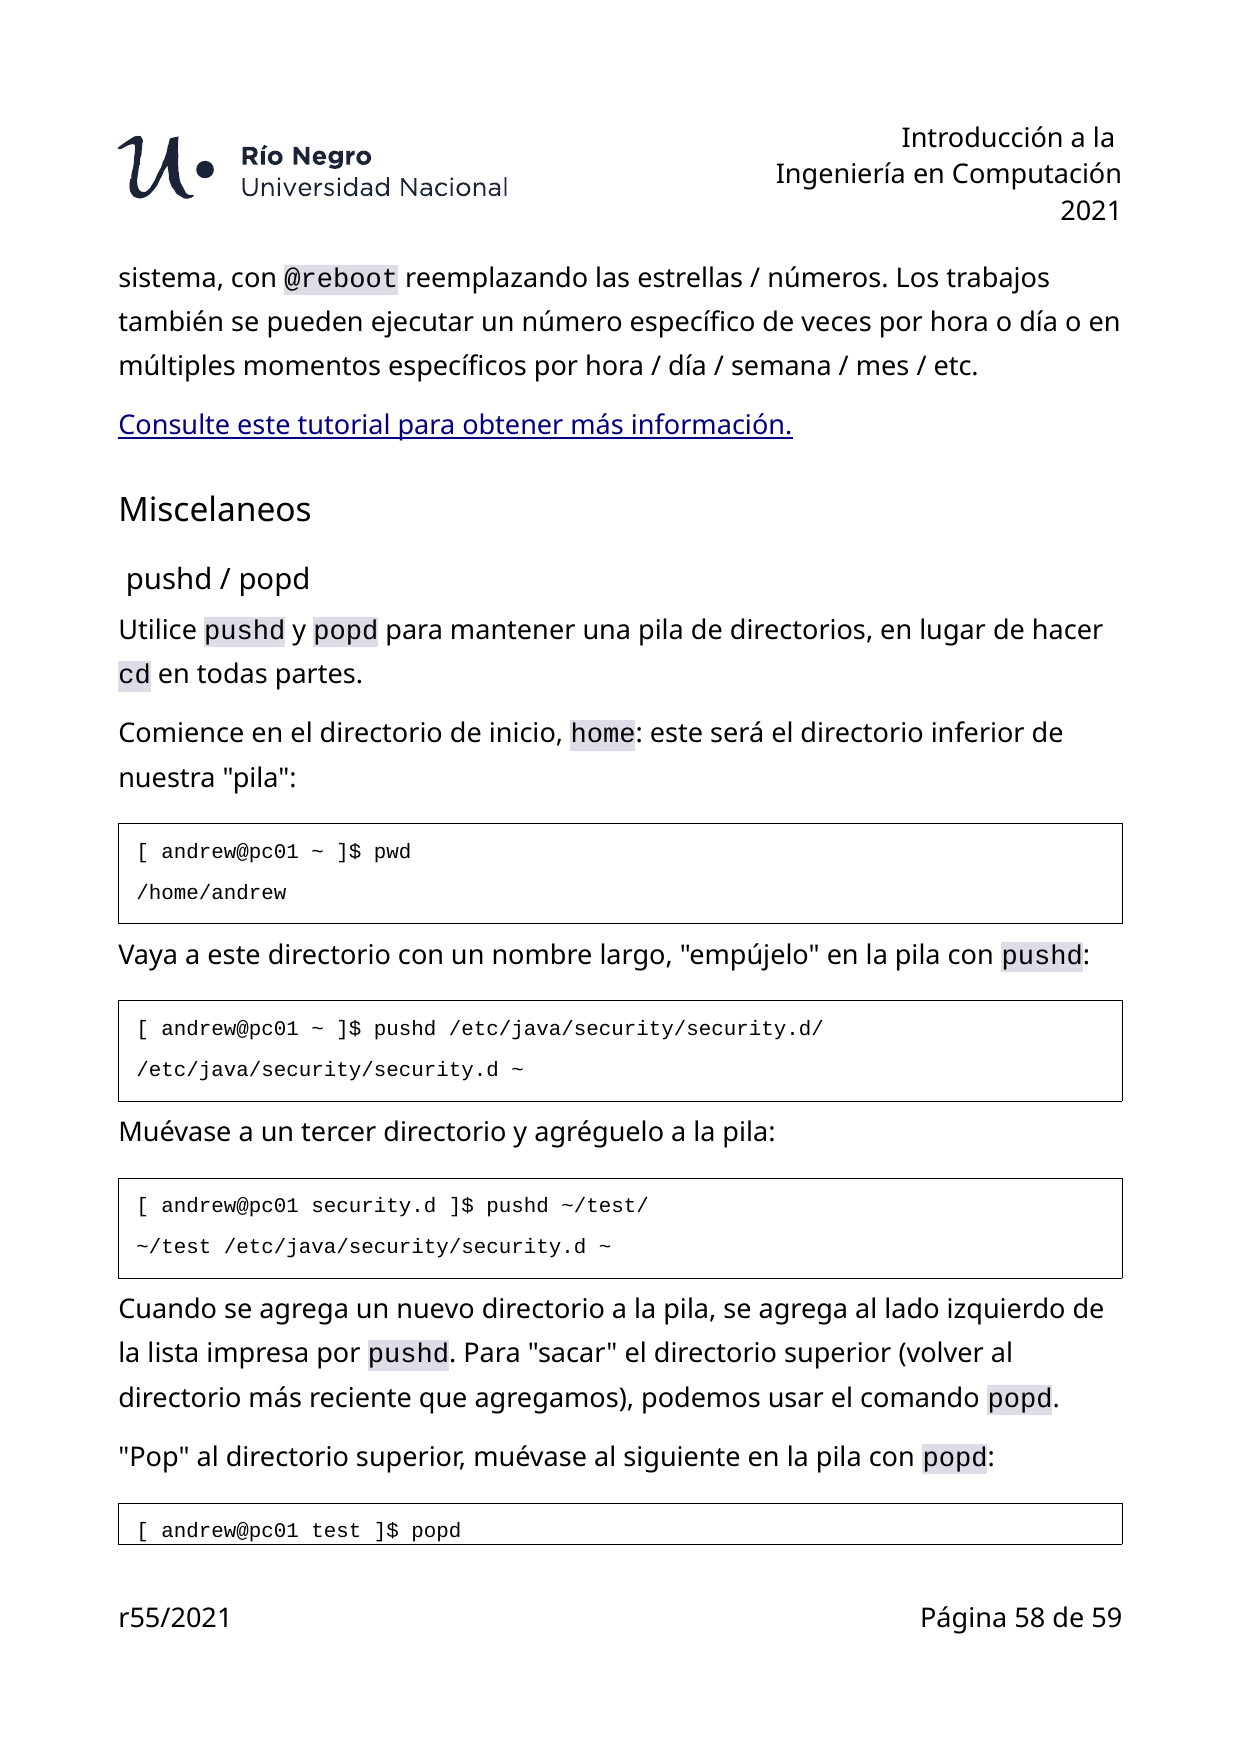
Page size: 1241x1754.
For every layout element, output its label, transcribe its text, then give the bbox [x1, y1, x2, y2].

text [ andrew@pc01 test ]$ popd [119, 1504, 1122, 1544]
text Muévase a un tercer directorio y agréguelo a la pila: [118, 1113, 1122, 1149]
text Cuando se agrega un nuevo directorio a la pila, se agrega al lado izquierdo de la lista impresa por pushd. Para "sacar" el directorio superior (volver al directorio más reciente que agregamos), podemos usar el comando popd. [118, 1290, 1122, 1415]
text "Pop" al directorio superior, muévase al siguiente en la pila con popd: [118, 1437, 1122, 1474]
text [ andrew@pc01 ~ ]$ pwd [119, 824, 1122, 864]
text /etc/java/security/security.d ~ [119, 1042, 1122, 1101]
text Utilice pushd y popd para mantener una pila de directorios, en lugar de hacer cd en todas partes. [118, 610, 1122, 692]
text Consulte este tutorial para obtener más información. [118, 406, 1122, 442]
subtitle Miscelaneos [118, 485, 1122, 531]
text [ andrew@pc01 ~ ]$ pushd /etc/java/security/security.d/ [119, 1001, 1122, 1042]
text sistema, con @reboot reemplazando las estrellas / números. Los trabajos también se pueden ejecutar un número específico de veces por hora o día o en múltiples momentos específicos por hora / día / semana / mes / etc. [118, 258, 1122, 384]
text /home/andrew [119, 864, 1122, 923]
text ~/test /etc/java/security/security.d ~ [119, 1219, 1122, 1278]
text Comience en el directorio de inicio, home: este será el directorio inferior de nuestra "pila": [118, 714, 1122, 795]
text [ andrew@pc01 security.d ]$ pushd ~/test/ [119, 1179, 1122, 1219]
subtitle pushd / popd [118, 558, 1122, 598]
text Vaya a este directorio con un nombre largo, "empújelo" en la pila con pushd: [118, 935, 1122, 972]
